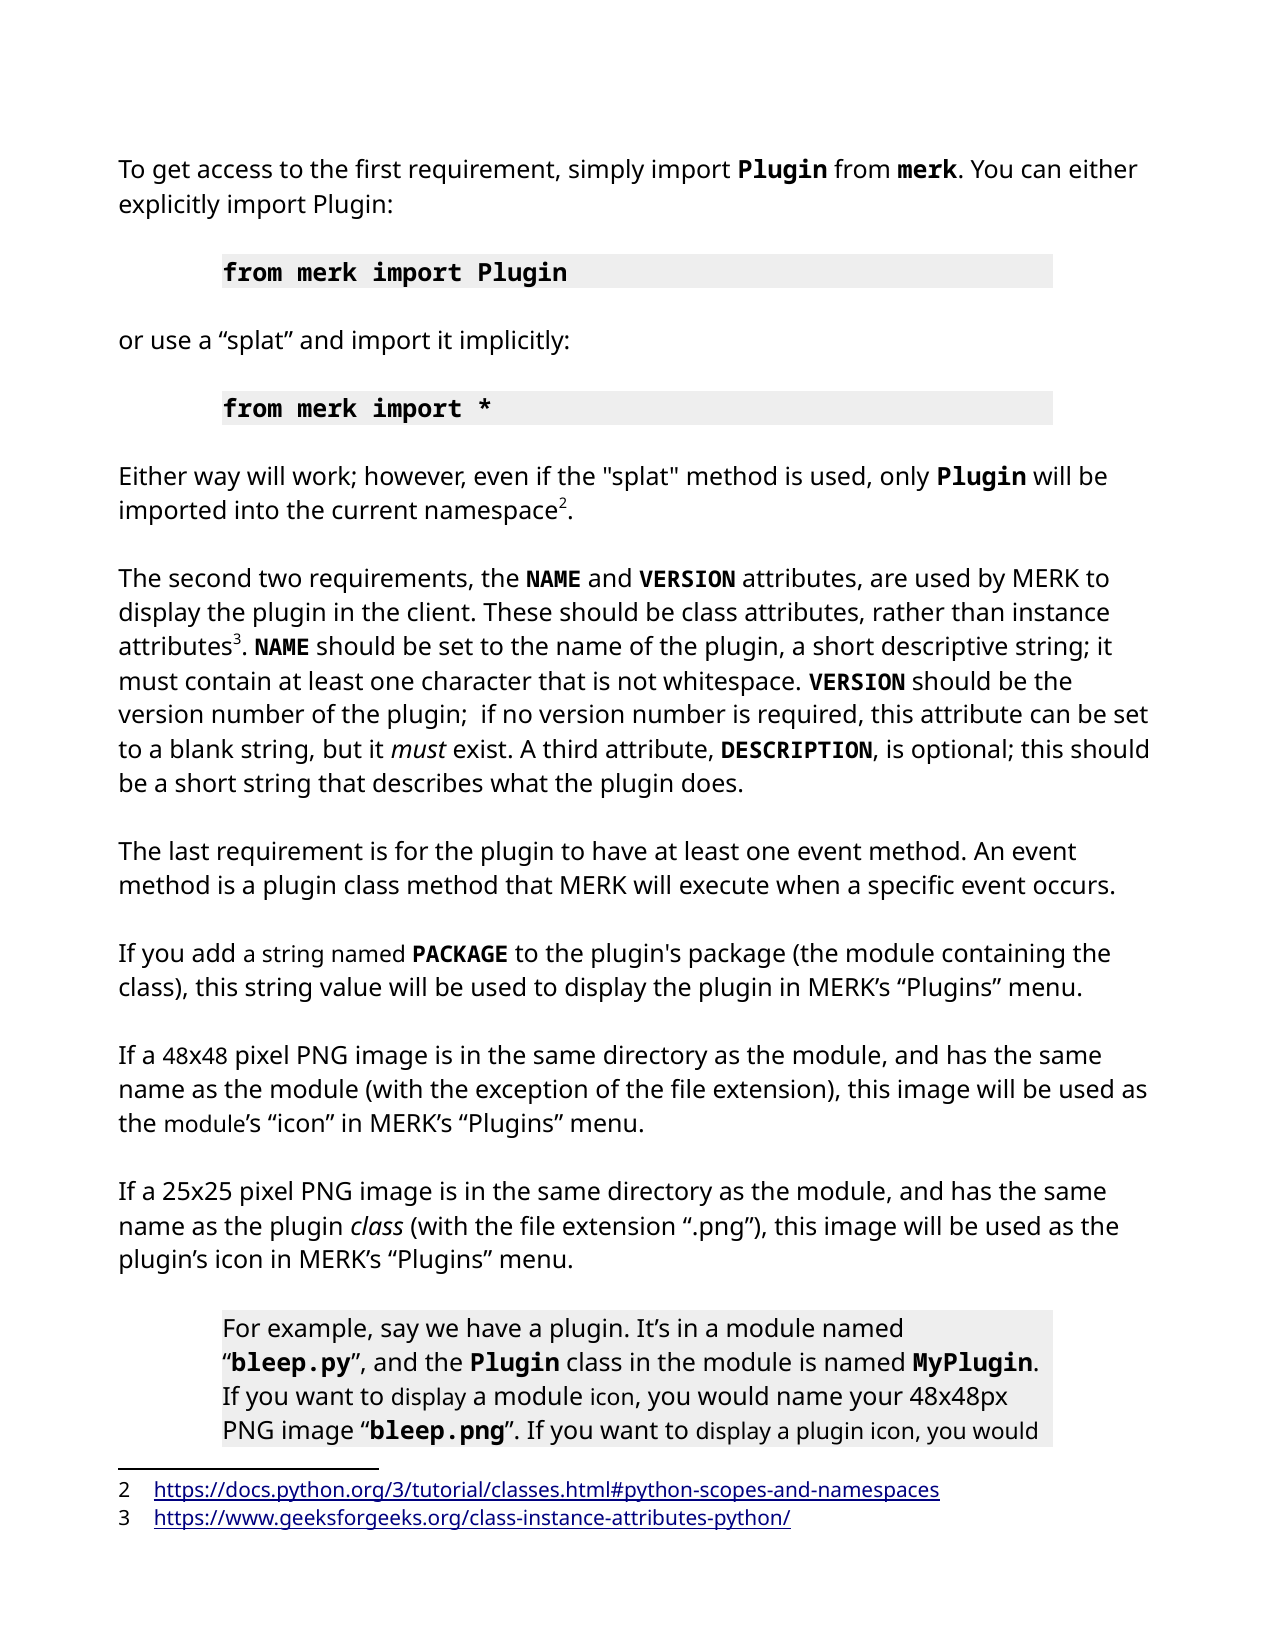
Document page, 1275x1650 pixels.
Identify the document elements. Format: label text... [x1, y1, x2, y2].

text If you add a string named PACKAGE to the plugin's package (the module containing the class), this string value will be used to display the plugin in MERK’s “Plugins” menu. [118, 936, 1157, 1004]
text https://docs.python.org/3/tutorial/classes.html#python-scopes-and-namespaces [118, 1475, 1157, 1503]
text or use a “splat” and import it implicitly: [118, 322, 1157, 357]
text https://www.geeksforgeeks.org/class-instance-attributes-python/ [118, 1503, 1157, 1532]
table_header from merk import Plugin [222, 254, 1053, 288]
text If a 25x25 pixel PNG image is in the same directory as the module, and has the same name as the plugin class (with the file extension “.png”), this image will be used as the plugin’s icon in MERK’s “Plugins” menu. [118, 1174, 1157, 1276]
table_header For example, say we have a plugin. It’s in a module named “bleep.py”, and the Plugin class in the module is named MyPlugin. If you want to display a module icon, you would name your 48x48px PNG image “bleep.png”. If you want to display a plugin icon, you would [222, 1310, 1053, 1447]
table_header from merk import * [222, 391, 1053, 425]
text The last requirement is for the plugin to have at least one event method. An event method is a plugin class method that MERK will execute when a specific event occurs. [118, 833, 1157, 902]
text The second two requirements, the NAME and VERSION attributes, are used by MERK to display the plugin in the client. These should be class attributes, rather than instance attributes. NAME should be set to the name of the plugin, a short descriptive string; it must contain at least one character that is not whitespace. VERSION should be the version number of the plugin; if no version number is required, this attribute can be set to a blank string, but it must exist. A third attribute, DESCRIPTION, is optional; this should be a short string that describes what the plugin does. [118, 561, 1157, 799]
text Either way will work; however, even if the "splat" method is used, only Plugin will be imported into the current namespace. [118, 459, 1157, 527]
text If a 48x48 pixel PNG image is in the same directory as the module, and has the same name as the module (with the exception of the file extension), this image will be used as the module’s “icon” in MERK’s “Plugins” menu. [118, 1038, 1157, 1140]
text To get access to the first requirement, simply import Plugin from merk. You can either explicitly import Plugin: [118, 152, 1157, 220]
